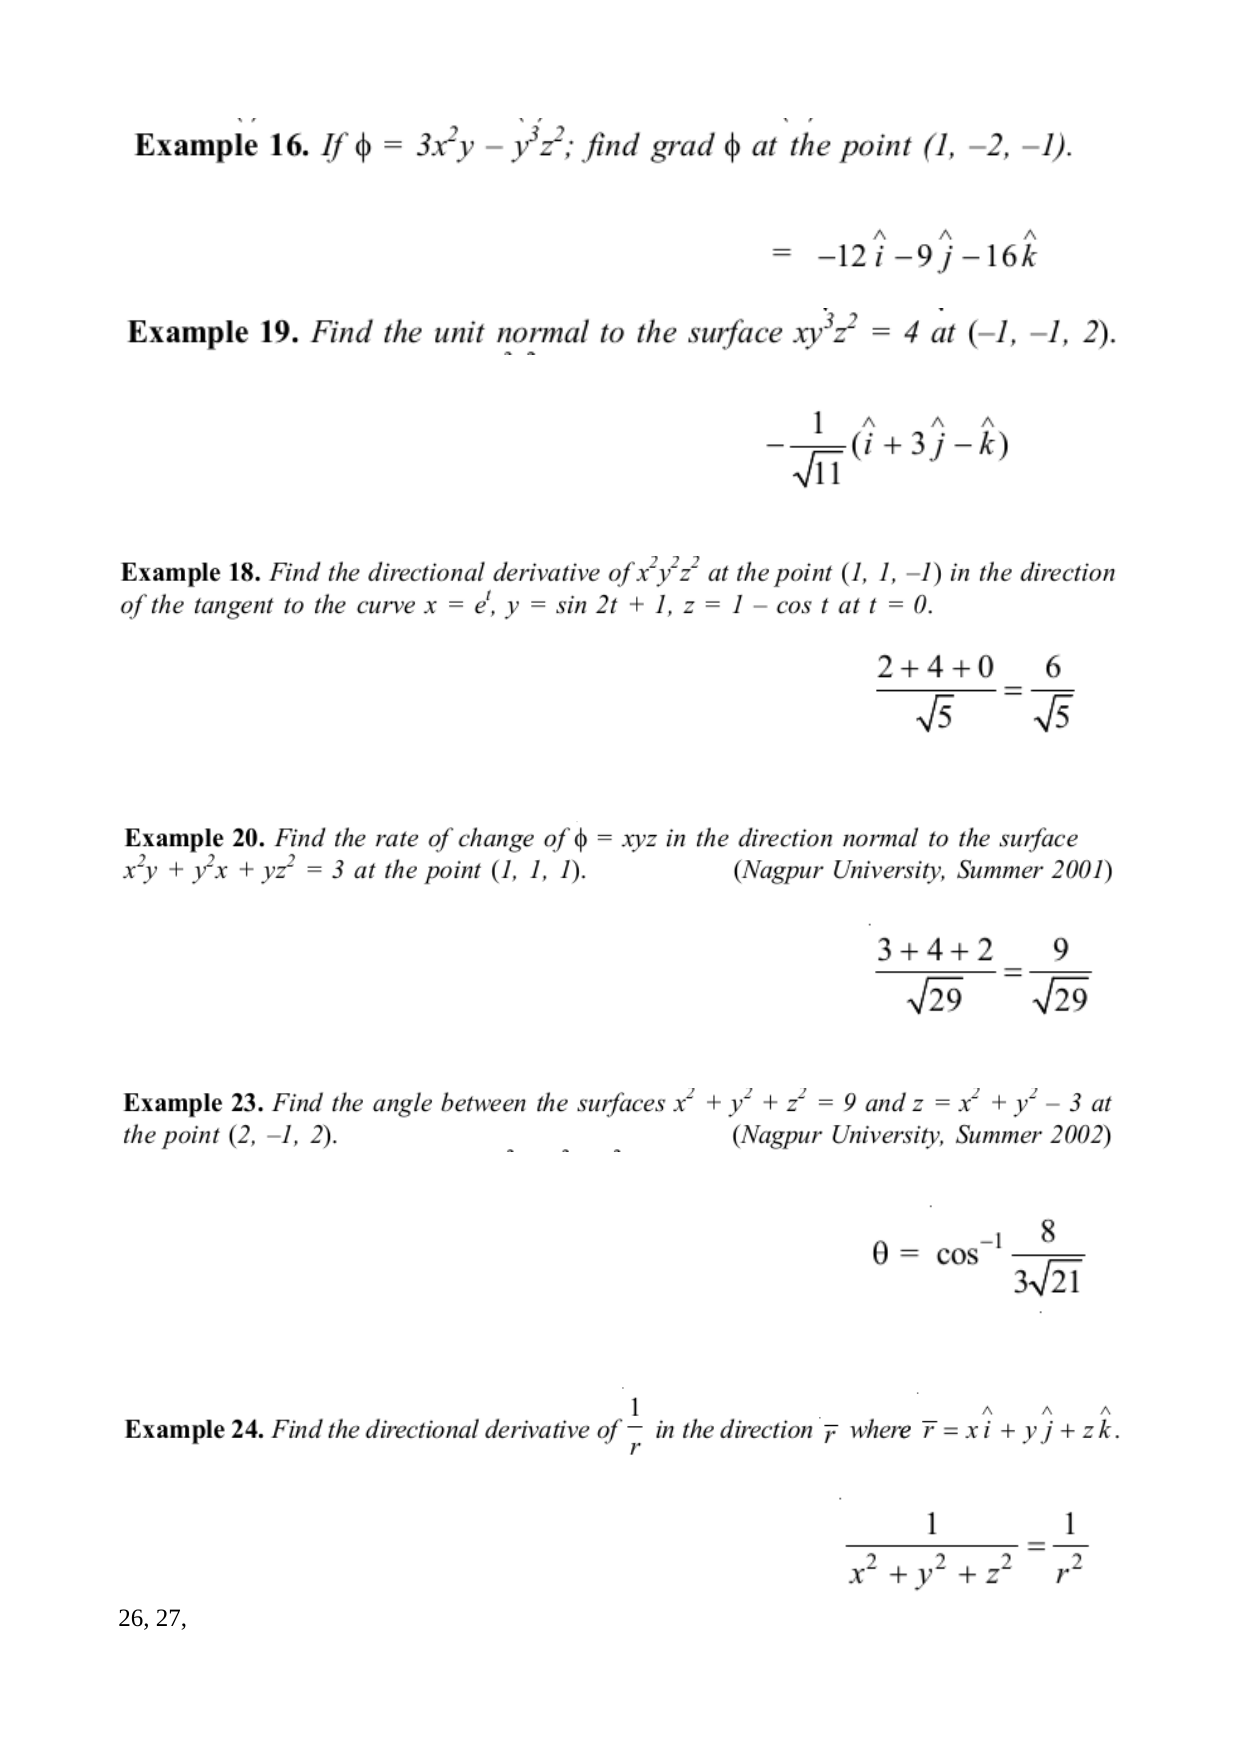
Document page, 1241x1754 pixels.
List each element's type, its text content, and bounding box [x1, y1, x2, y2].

picture [118, 1088, 1123, 1152]
picture [762, 402, 1072, 497]
picture [863, 921, 1108, 1019]
picture [876, 643, 1086, 734]
picture [118, 1382, 1123, 1460]
picture [118, 308, 1123, 355]
text 26, 27, [118, 1603, 1122, 1632]
picture [125, 118, 1087, 165]
picture [835, 1496, 1108, 1607]
picture [118, 821, 1123, 887]
picture [855, 1202, 1114, 1318]
picture [751, 218, 1058, 279]
picture [118, 556, 1123, 621]
